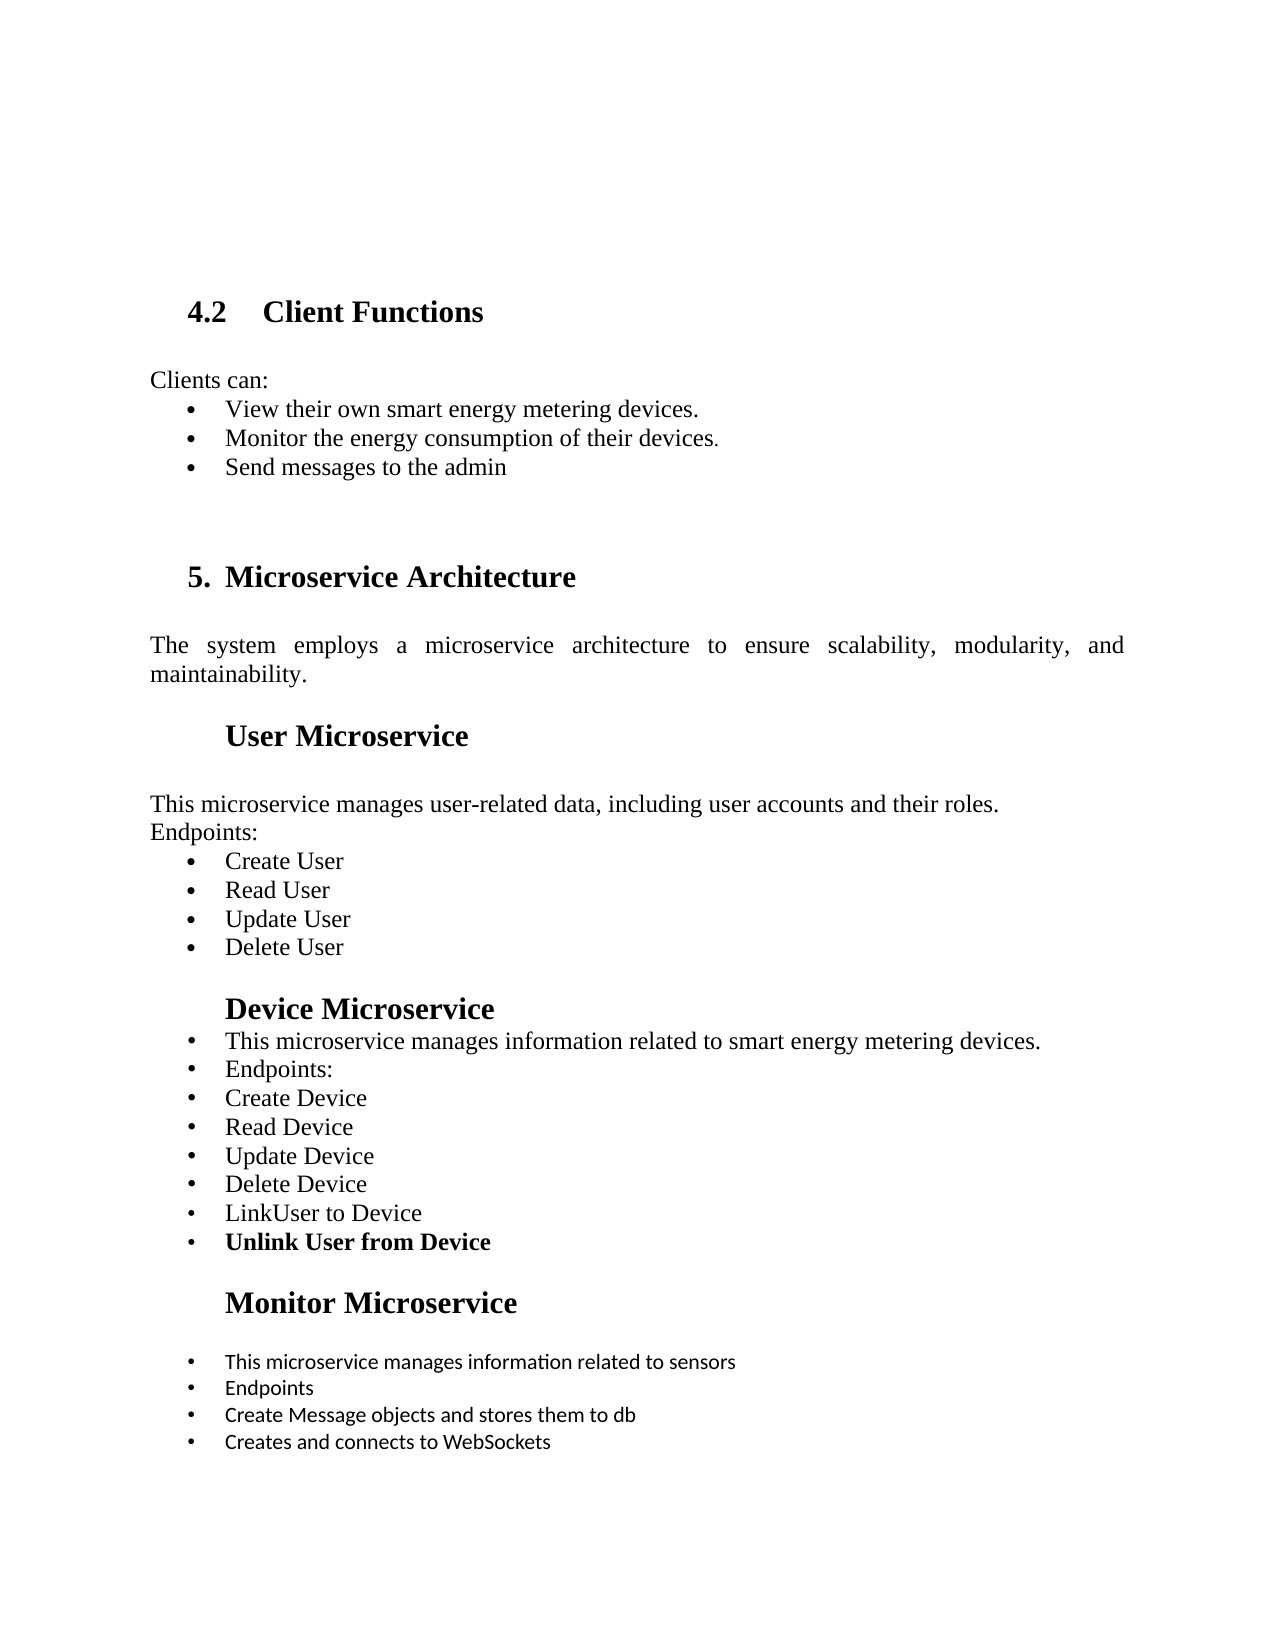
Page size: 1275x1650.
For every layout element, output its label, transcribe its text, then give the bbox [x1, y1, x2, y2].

list Device Microservice [225, 990, 1125, 1026]
list Read Device [187, 1112, 1125, 1141]
list Client Functions [187, 294, 1125, 330]
list This microservice manages information related to sensors [187, 1348, 1125, 1374]
list Endpoints [187, 1374, 1125, 1401]
text Endpoints: [150, 817, 1125, 846]
list Create Device [187, 1083, 1125, 1112]
list Endpoints: [187, 1054, 1125, 1083]
text The system employs a microservice architecture to ensure scalability, modularity, and maintainability. [150, 631, 1125, 688]
list Create User [187, 846, 1125, 875]
list Read User [187, 875, 1125, 904]
list Unlink User from Device [187, 1227, 1125, 1256]
list Delete User [187, 932, 1125, 961]
list LinkUser to Device [187, 1198, 1125, 1227]
text This microservice manages user-related data, including user accounts and their roles. [150, 789, 1125, 817]
list Monitor the energy consumption of their devices. [187, 423, 1125, 452]
list Update User [187, 904, 1125, 932]
list Send messages to the admin [187, 452, 1125, 481]
list Monitor Microservice [225, 1284, 1125, 1320]
list Microservice Architecture [187, 559, 1125, 594]
list Create Message objects and stores them to db [187, 1401, 1125, 1428]
list Update Device [187, 1141, 1125, 1169]
list View their own smart energy metering devices. [187, 394, 1125, 423]
list This microservice manages information related to smart energy metering devices. [187, 1026, 1125, 1054]
list User Microservice [225, 717, 1125, 753]
list Delete Device [187, 1169, 1125, 1198]
list Creates and connects to WebSockets [187, 1428, 1125, 1454]
text Clients can: [150, 366, 1125, 394]
